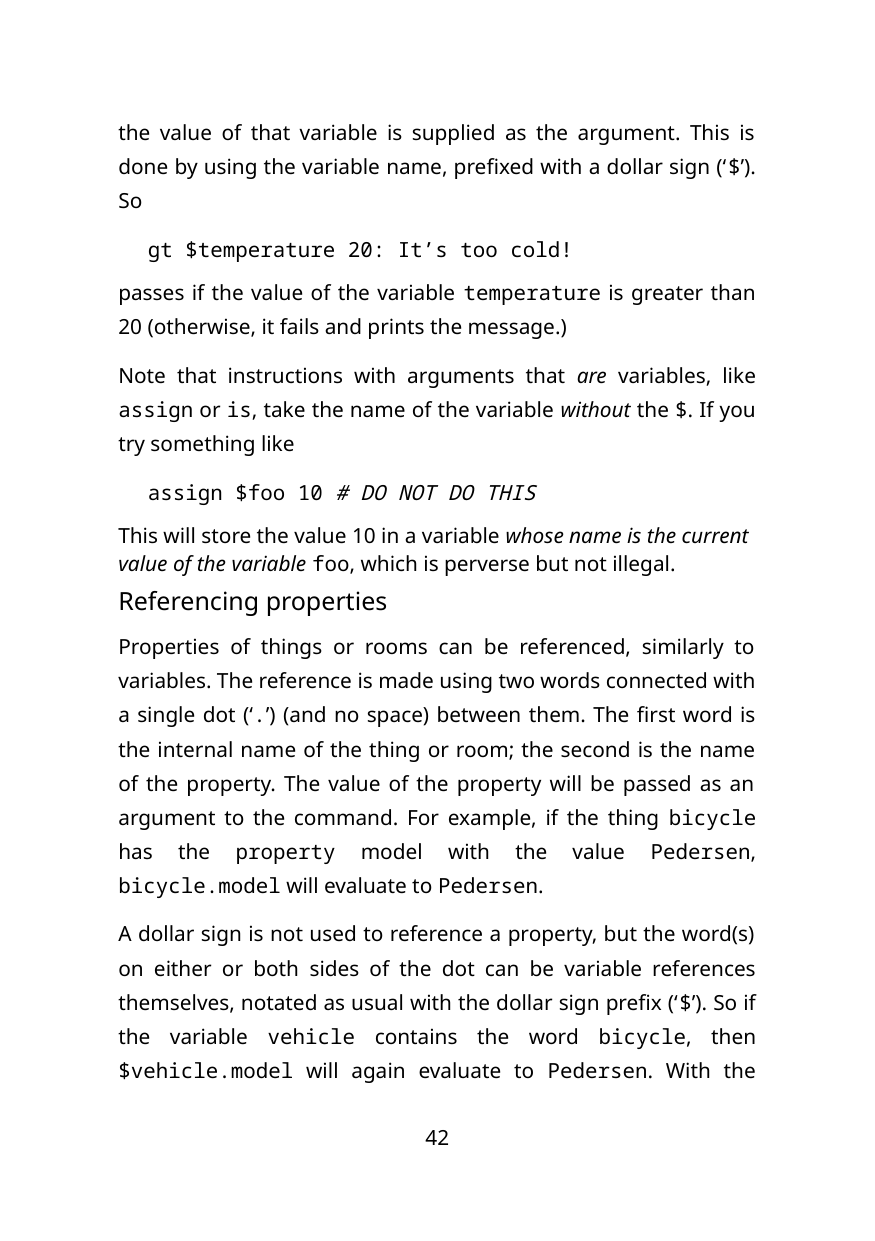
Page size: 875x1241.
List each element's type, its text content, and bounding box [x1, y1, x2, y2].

text assign $foo 10 # DO NOT DO THIS [148, 478, 756, 506]
text A dollar sign is not used to reference a property, but the word(s) on either or both sides of the dot can be variable references themselves, notated as usual with the dollar sign prefix (‘$’). So if the variable vehicle contains the word bicycle, then $vehicle.model will again evaluate to Pedersen. With the [118, 919, 756, 1084]
text Properties of things or rooms can be referenced, similarly to variables. The reference is made using two words connected with a single dot (‘.’) (and no space) between them. The first word is the internal name of the thing or room; the second is the name of the property. The value of the property will be passed as an argument to the command. For example, if the thing bicycle has the property model with the value Pedersen, bicycle.model will evaluate to Pedersen. [118, 632, 756, 899]
text gt $temperature 20: It’s too cold! [148, 235, 756, 263]
subtitle Referencing properties [118, 584, 756, 618]
text the value of that variable is supplied as the argument. This is done by using the variable name, prefixed with a dollar sign (‘$’). So [118, 118, 756, 215]
text This will store the value 10 in a variable whose name is the current value of the variable foo, which is perverse but not illegal. [118, 521, 756, 578]
text Note that instructions with arguments that are variables, like assign or is, take the name of the variable without the $. If you try something like [118, 361, 756, 457]
text passes if the value of the variable temperature is greater than 20 (otherwise, it fails and prints the message.) [118, 278, 756, 341]
